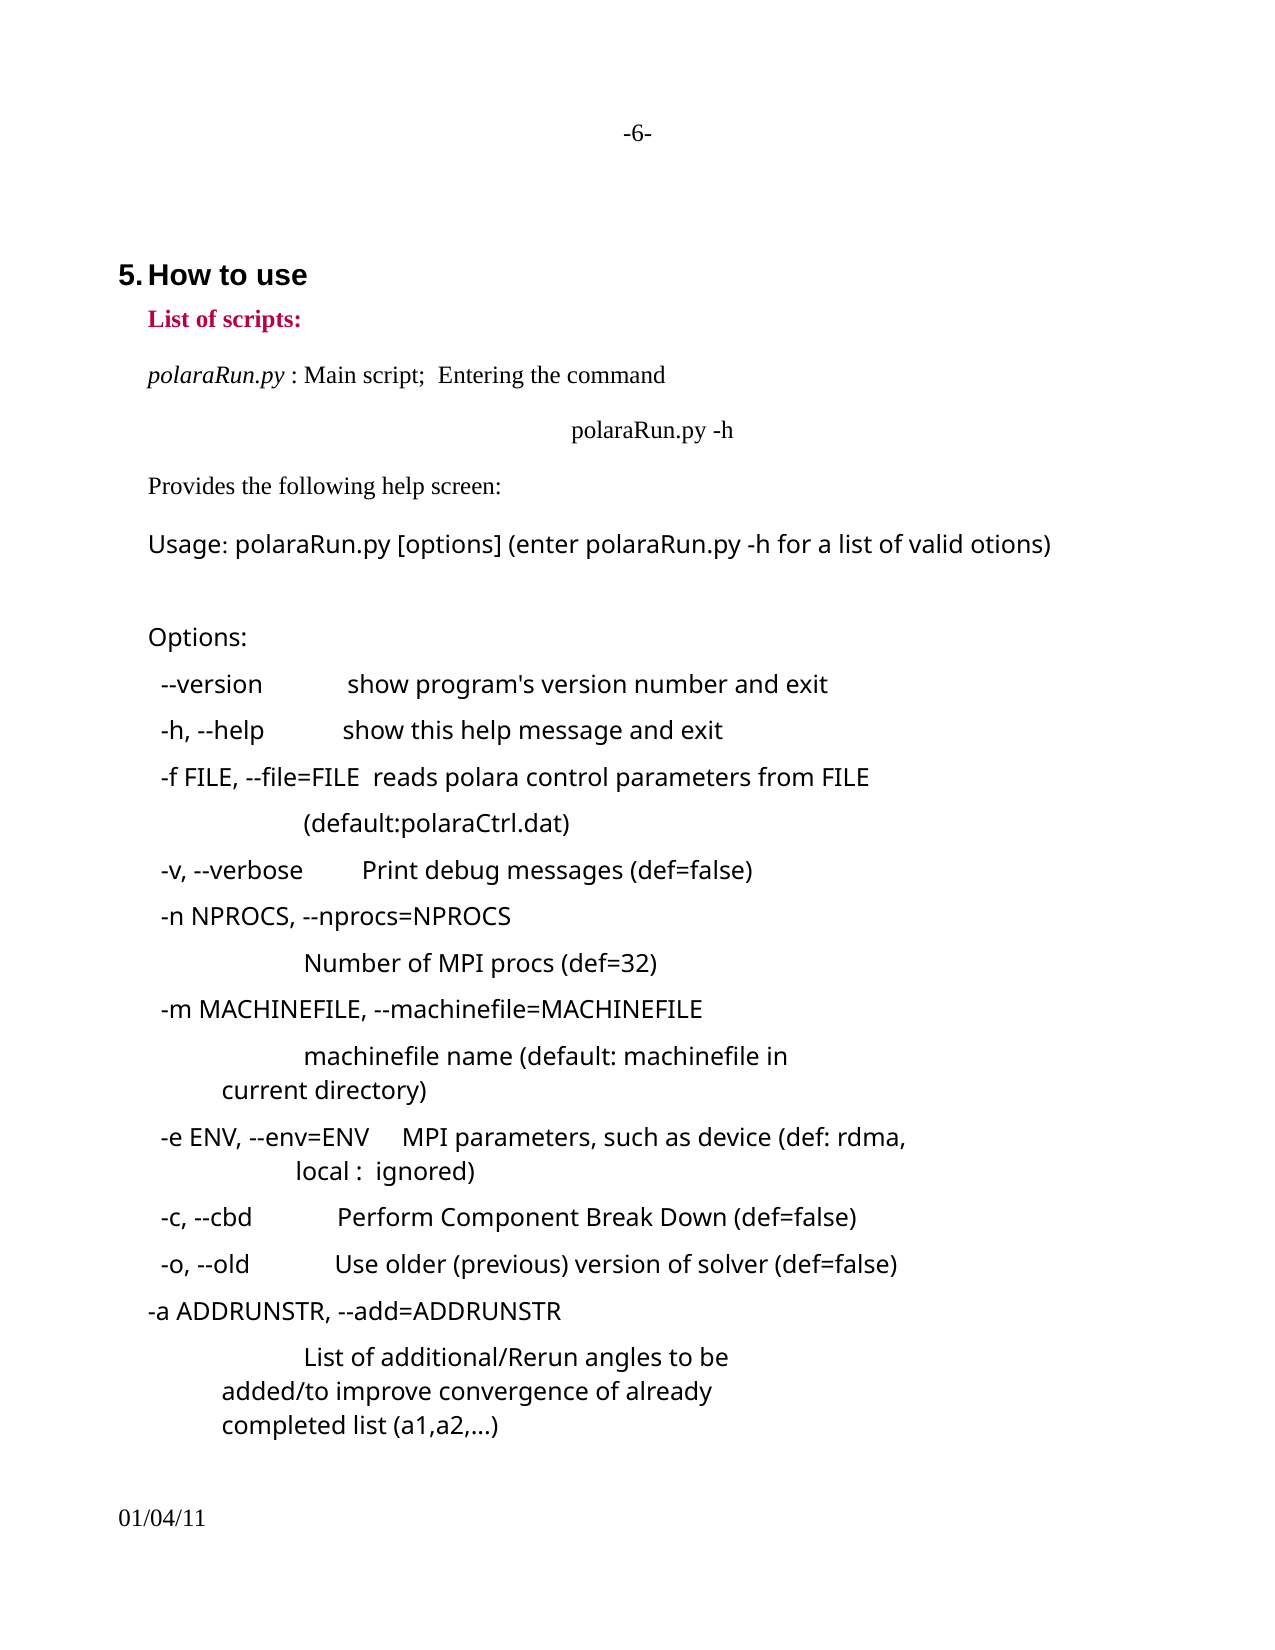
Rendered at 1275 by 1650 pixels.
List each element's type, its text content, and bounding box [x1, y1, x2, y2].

text machinefile name (default: machinefile in current directory) [148, 1039, 1157, 1107]
text Provides the following help screen: [148, 471, 1157, 500]
text polaraRun.py : Main script; Entering the command [148, 360, 1157, 388]
text List of additional/Rerun angles to be added/to improve convergence of already completed list (a1,a2,...) [148, 1340, 1157, 1442]
text -c, --cbd Perform Component Break Down (def=false) [148, 1200, 1157, 1234]
text -n NPROCS, --nprocs=NPROCS [148, 899, 1157, 933]
text Usage: polaraRun.py [options] (enter polaraRun.py -h for a list of valid otions) [148, 527, 1157, 561]
subtitle How to use [118, 257, 1157, 292]
text -h, --help show this help message and exit [148, 713, 1157, 747]
text -e ENV, --env=ENV MPI parameters, such as device (def: rdma, local : ignored) [148, 1119, 1157, 1187]
text Number of MPI procs (def=32) [148, 946, 1157, 980]
text -v, --verbose Print debug messages (def=false) [148, 852, 1157, 887]
text -m MACHINEFILE, --machinefile=MACHINEFILE [148, 992, 1157, 1026]
text -o, --old Use older (previous) version of solver (def=false) [148, 1247, 1157, 1281]
text -f FILE, --file=FILE reads polara control parameters from FILE [148, 759, 1157, 793]
text --version show program's version number and exit [148, 666, 1157, 700]
text List of scripts: [148, 304, 1157, 333]
text (default:polaraCtrl.dat) [148, 806, 1157, 840]
text -a ADDRUNSTR, --add=ADDRUNSTR [148, 1293, 1157, 1327]
text Options: [148, 620, 1157, 654]
text polaraRun.py -h [148, 415, 1157, 444]
